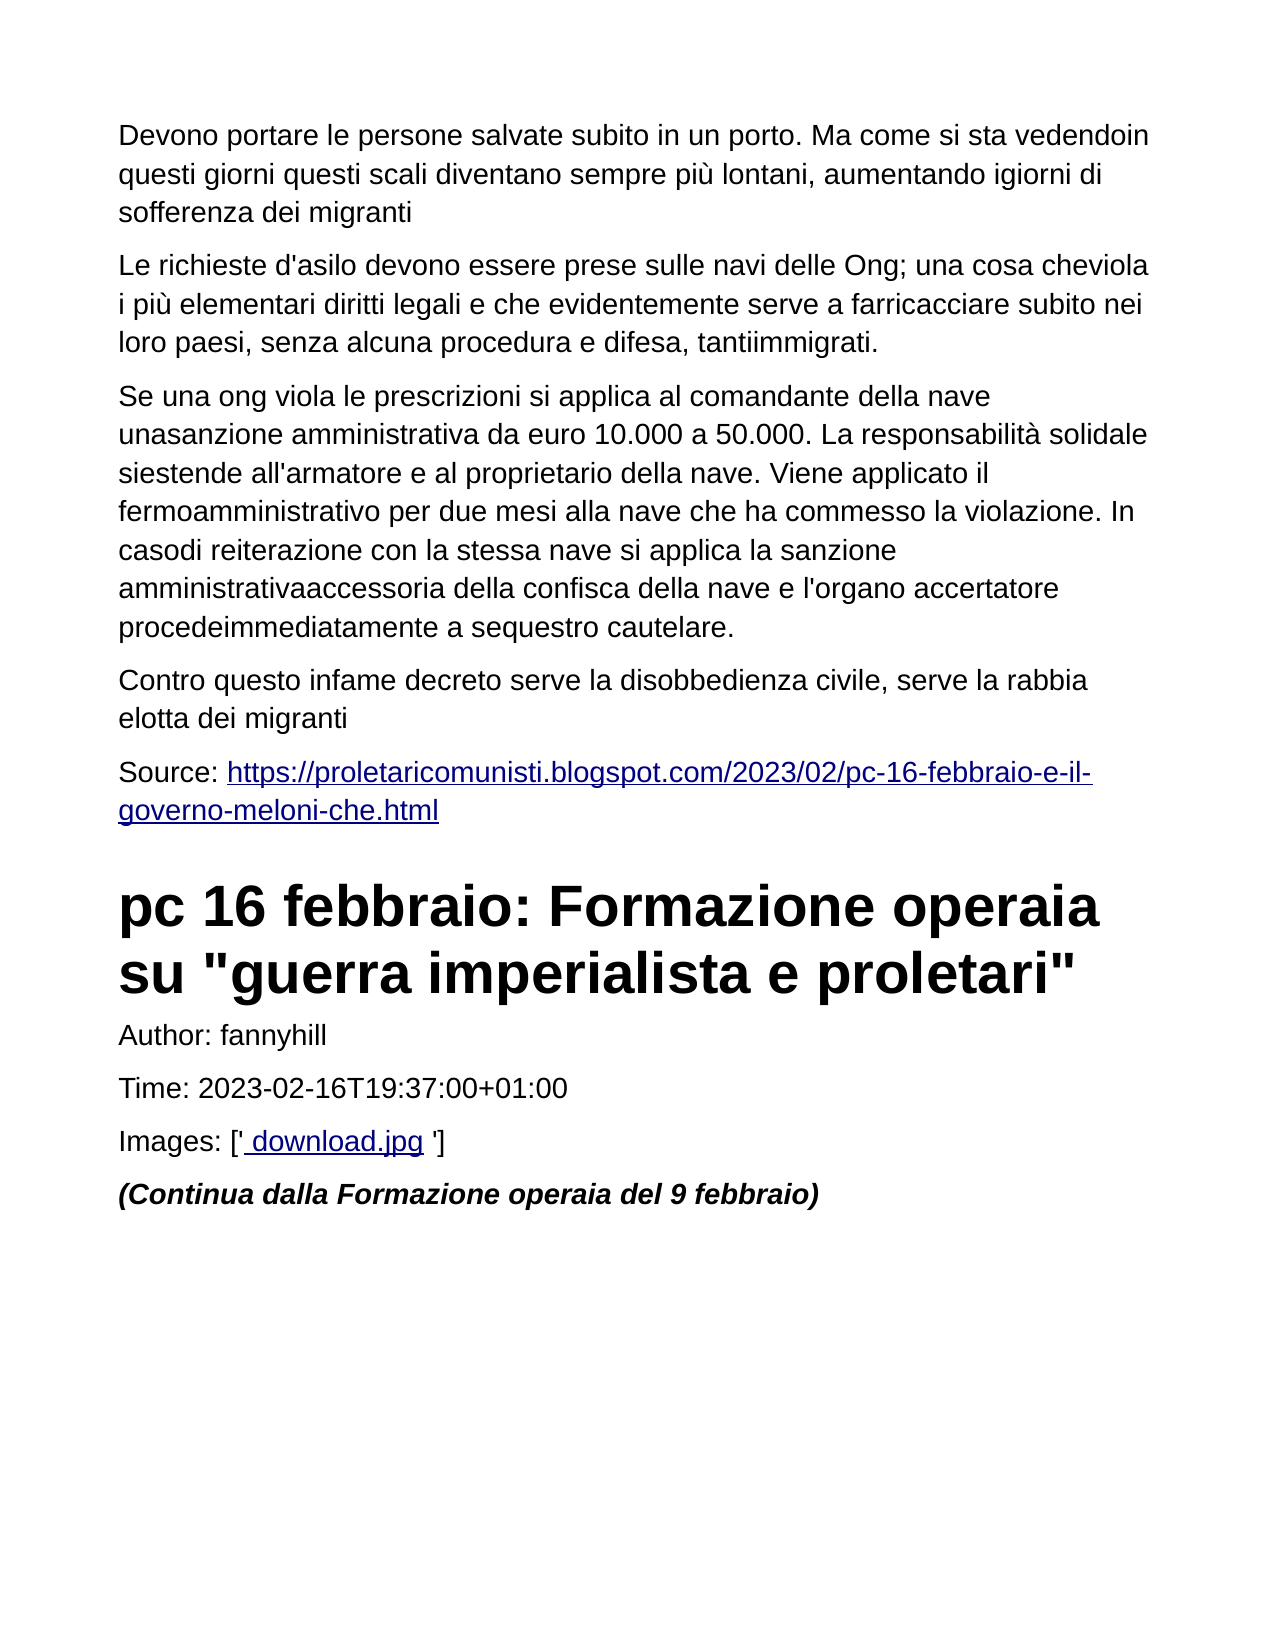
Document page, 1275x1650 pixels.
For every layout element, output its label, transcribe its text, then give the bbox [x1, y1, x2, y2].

text Contro questo infame decreto serve la disobbedienza civile, serve la rabbia elotta dei migranti [118, 663, 1157, 735]
subtitle pc 16 febbraio: Formazione operaia su "guerra imperialista e proletari" [118, 871, 1157, 1005]
text Author: fannyhill [118, 1018, 1157, 1051]
text (Continua dalla Formazione operaia del 9 febbraio) [118, 1177, 1157, 1211]
text Le richieste d'asilo devono essere prese sulle navi delle Ong; una cosa cheviola i più elementari diritti legali e che evidentemente serve a farricacciare subito nei loro paesi, senza alcuna procedura e difesa, tantiimmigrati. [118, 248, 1157, 359]
text Time: 2023-02-16T19:37:00+01:00 [118, 1071, 1157, 1104]
text Source: https://proletaricomunisti.blogspot.com/2023/02/pc-16-febbraio-e-il-governo-meloni-che.html [118, 754, 1157, 827]
text Devono portare le persone salvate subito in un porto. Ma come si sta vedendoin questi giorni questi scali diventano sempre più lontani, aumentando igiorni di sofferenza dei migranti [118, 118, 1157, 229]
text Images: [' download.jpg '] [118, 1124, 1157, 1158]
text Se una ong viola le prescrizioni si applica al comandante della nave unasanzione amministrativa da euro 10.000 a 50.000. La responsabilità solidale siestende all'armatore e al proprietario della nave. Viene applicato il fermoamministrativo per due mesi alla nave che ha commesso la violazione. In casodi reiterazione con la stessa nave si applica la sanzione amministrativaaccessoria della confisca della nave e l'organo accertatore procedeimmediatamente a sequestro cautelare. [118, 378, 1157, 643]
